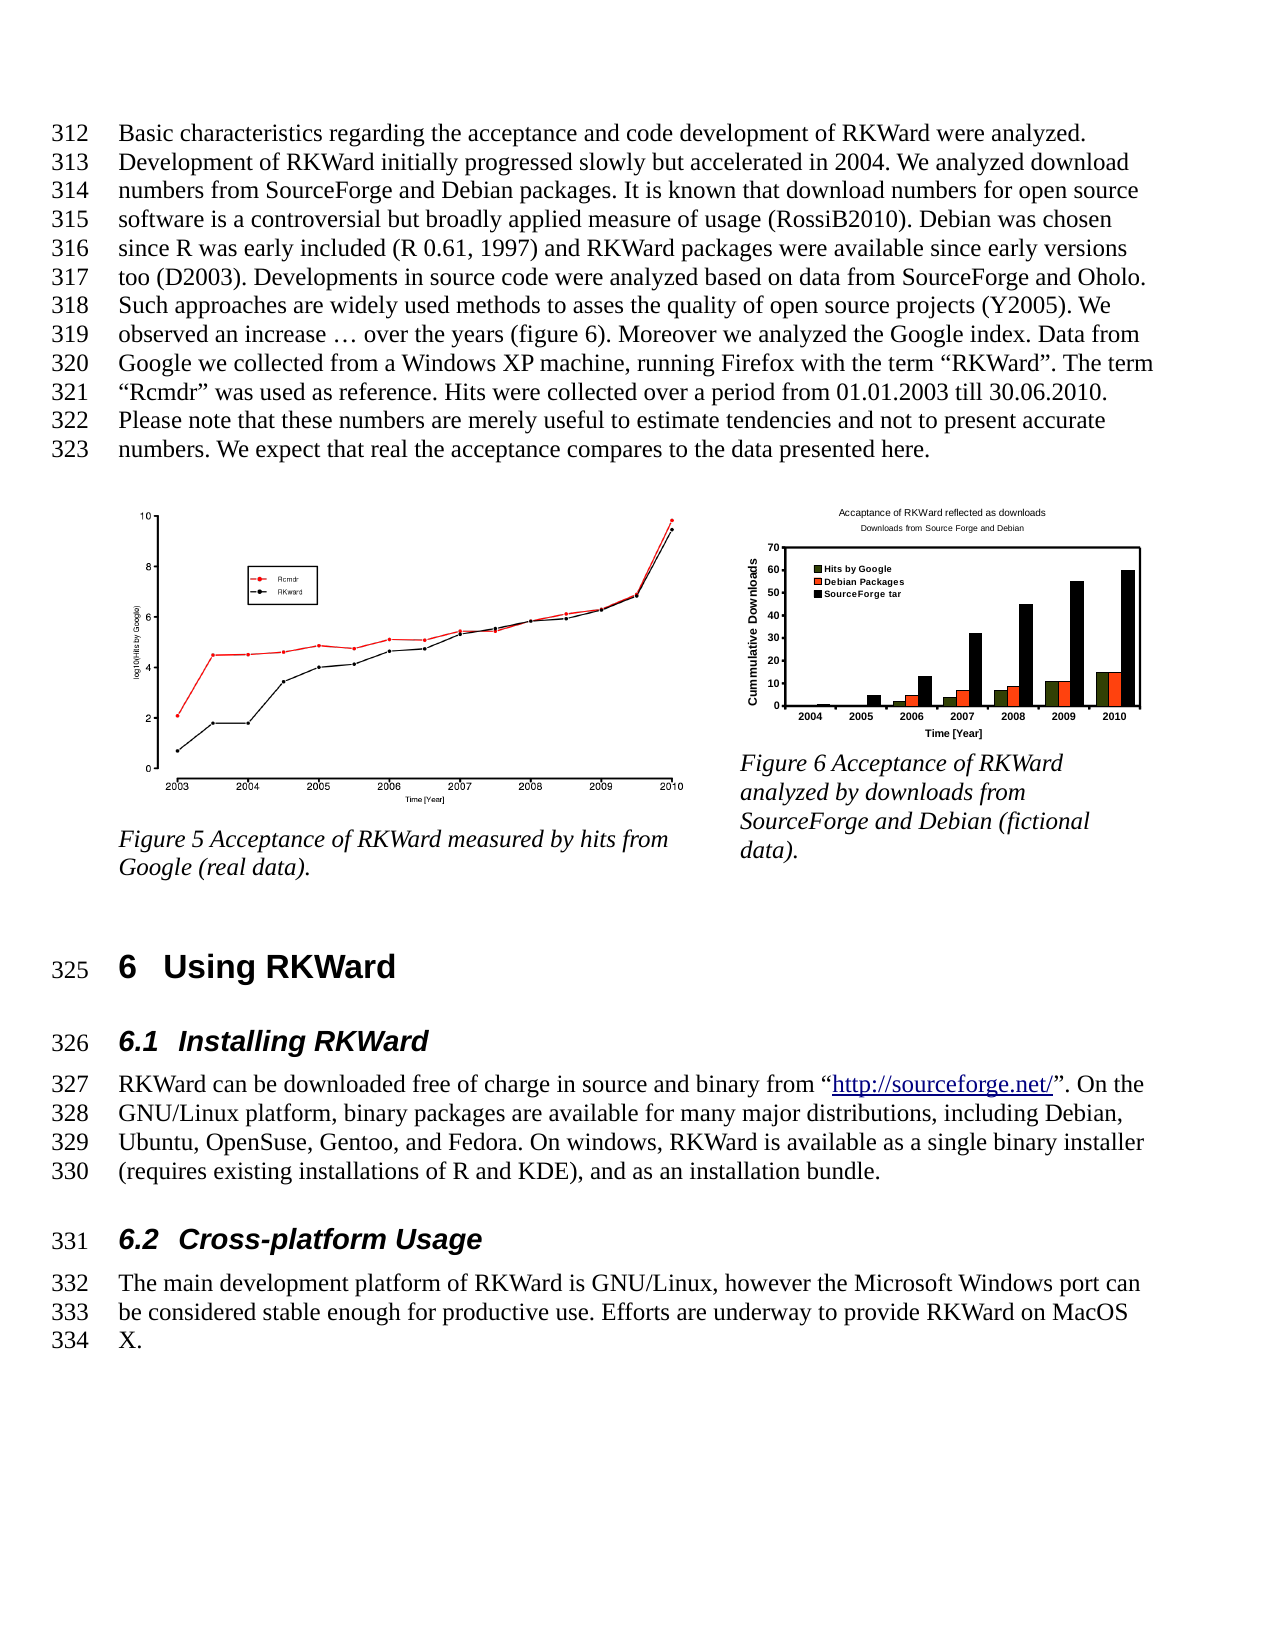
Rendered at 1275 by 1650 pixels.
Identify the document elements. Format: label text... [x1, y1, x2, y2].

text Figure 6 Acceptance of RKWard analyzed by downloads from SourceForge and Debian (fictional data). [740, 515, 1145, 863]
subtitle Using RKWard [118, 947, 1157, 986]
subtitle Installing RKWard [118, 1023, 1157, 1057]
text Basic characteristics regarding the acceptance and code development of RKWard were analyzed. Development of RKWard initially progressed slowly but accelerated in 2004. We analyzed download numbers from SourceForge and Debian packages. It is known that download numbers for open source software is a controversial but broadly applied measure of usage (RossiB2010). Debian was chosen since R was early included (R 0.61, 1997) and RKWard packages were available since early versions too (D2003). Developments in source code were analyzed based on data from SourceForge and Oholo. Such approaches are widely used methods to asses the quality of open source projects (Y2005). We observed an increase … over the years (figure 6). Moreover we analyzed the Google index. Data from Google we collected from a Windows XP machine, running Firefox with the term “RKWard”. The term “Rcmdr” was used as reference. Hits were collected over a period from 01.01.2003 till 30.06.2010. Please note that these numbers are merely useful to estimate tendencies and not to present accurate numbers. We expect that real the acceptance compares to the data presented here. [118, 118, 1157, 463]
text RKWard can be downloaded free of charge in source and binary from “http://sourceforge.net/”. On the GNU/Linux platform, binary packages are available for many major distributions, including Debian, Ubuntu, OpenSuse, Gentoo, and Fedora. On windows, RKWard is available as a single binary installer (requires existing installations of R and KDE), and as an installation bundle. [118, 1069, 1157, 1184]
picture [118, 466, 719, 824]
text Figure 5 Acceptance of RKWard measured by hits from Google (real data). [118, 824, 718, 881]
subtitle Cross-platform Usage [118, 1222, 1157, 1256]
text The main development platform of RKWard is GNU/Linux, however the Microsoft Windows port can be considered stable enough for productive use. Efforts are underway to provide RKWard on MacOS X. [118, 1268, 1157, 1354]
